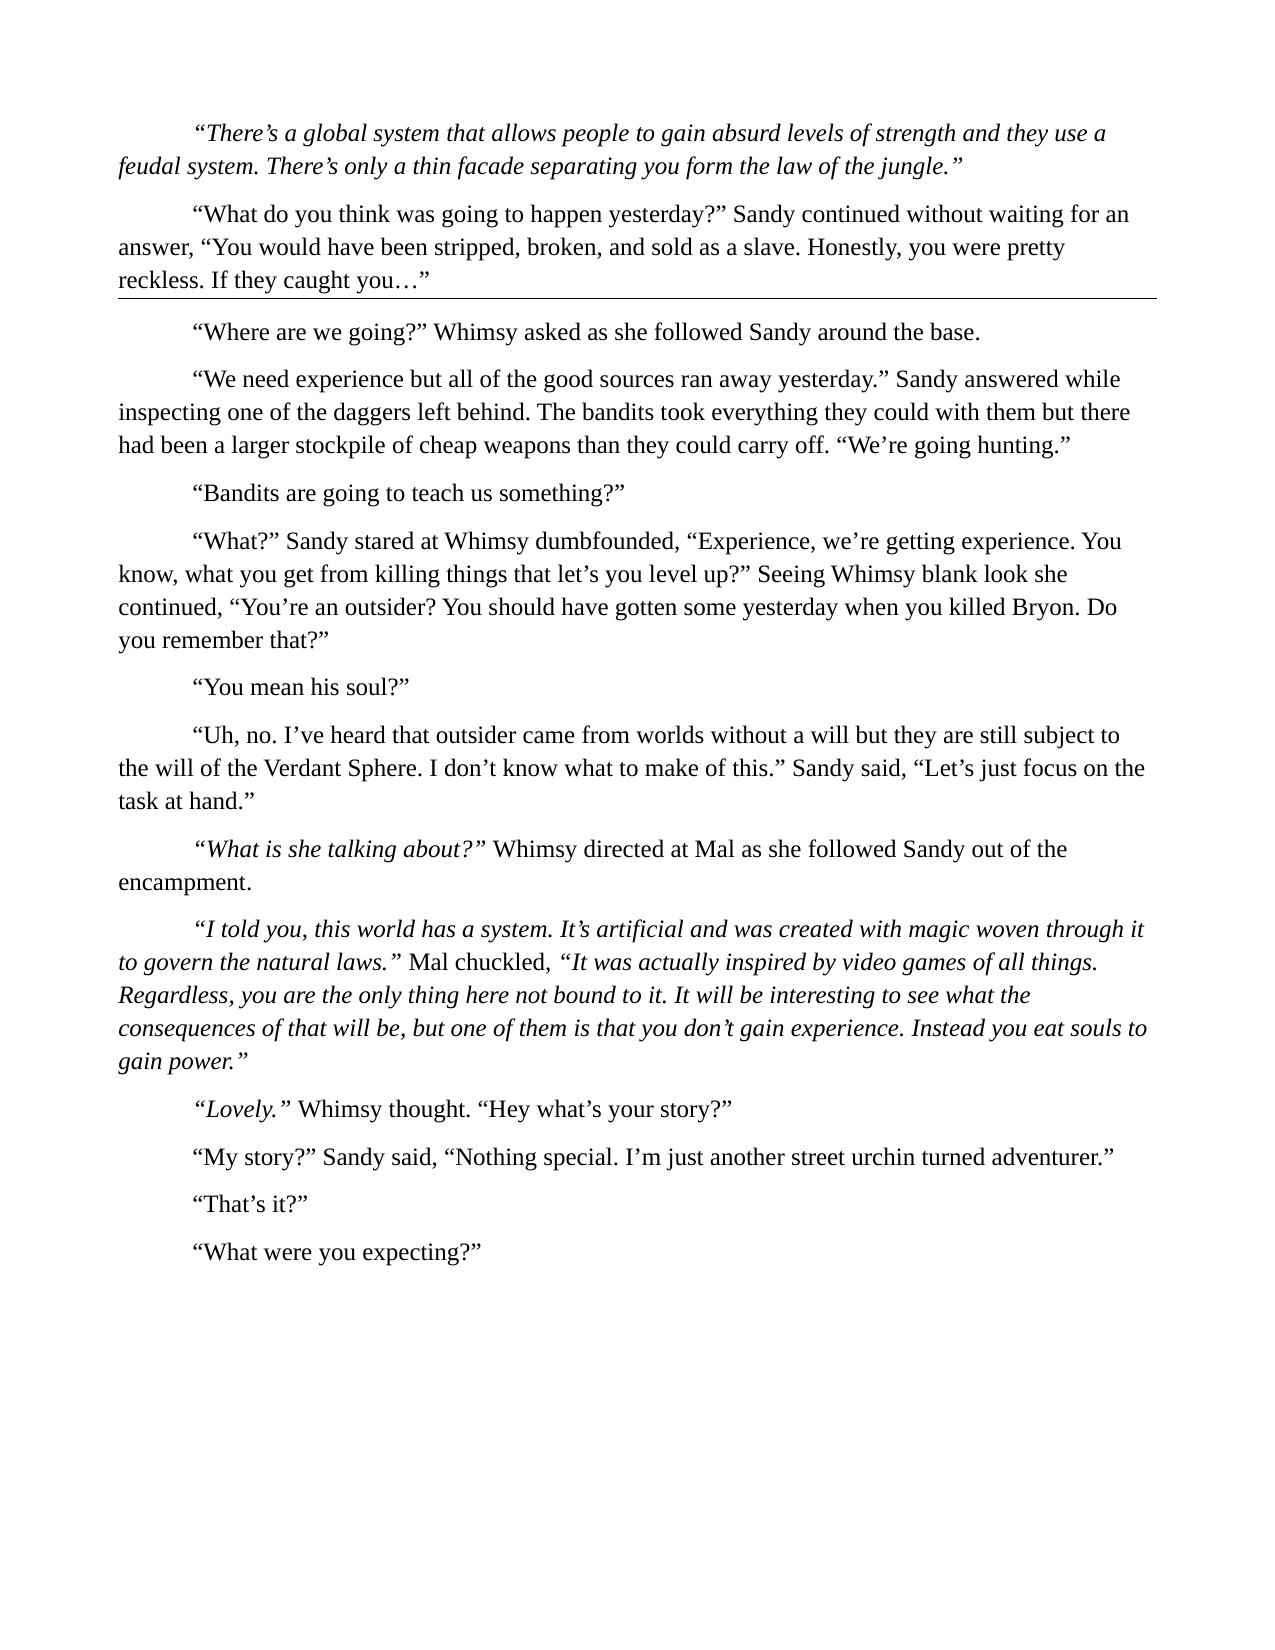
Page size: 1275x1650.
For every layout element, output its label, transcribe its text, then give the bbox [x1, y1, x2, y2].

text “What?” Sandy stared at Whimsy dumbfounded, “Experience, we’re getting experience. You know, what you get from killing things that let’s you level up?” Seeing Whimsy blank look she continued, “You’re an outsider? You should have gotten some yesterday when you killed Bryon. Do you remember that?” [118, 526, 1157, 653]
text “My story?” Sandy said, “Nothing special. I’m just another street urchin turned adventurer.” [118, 1142, 1157, 1170]
text “That’s it?” [118, 1189, 1157, 1218]
text “Where are we going?” Whimsy asked as she followed Sandy around the base. [118, 317, 1157, 346]
text “We need experience but all of the good sources ran away yesterday.” Sandy answered while inspecting one of the daggers left behind. The bandits took everything they could with them but there had been a larger stockpile of cheap weapons than they could carry off. “We’re going hunting.” [118, 364, 1157, 459]
text “You mean his soul?” [118, 672, 1157, 701]
text “I told you, this world has a system. It’s artificial and was created with magic woven through it to govern the natural laws.” Mal chuckled, “It was actually inspired by video games of all things. Regardless, you are the only thing here not bound to it. It will be interesting to see what the consequences of that will be, but one of them is that you don’t gain experience. Instead you eat souls to gain power.” [118, 914, 1157, 1075]
text “What is she talking about?” Whimsy directed at Mal as she followed Sandy out of the encampment. [118, 834, 1157, 895]
text “Uh, no. I’ve heard that outsider came from worlds without a will but they are still subject to the will of the Verdant Sphere. I don’t know what to make of this.” Sandy said, “Let’s just focus on the task at hand.” [118, 720, 1157, 815]
text “Bandits are going to teach us something?” [118, 478, 1157, 507]
text “There’s a global system that allows people to gain absurd levels of strength and they use a feudal system. There’s only a thin facade separating you form the law of the jungle.” [118, 118, 1157, 180]
text “Lovely.” Whimsy thought. “Hey what’s your story?” [118, 1094, 1157, 1123]
text “What were you expecting?” [118, 1237, 1157, 1266]
text “What do you think was going to happen yesterday?” Sandy continued without waiting for an answer, “You would have been stripped, broken, and sold as a slave. Honestly, you were pretty reckless. If they caught you…” [118, 199, 1157, 298]
